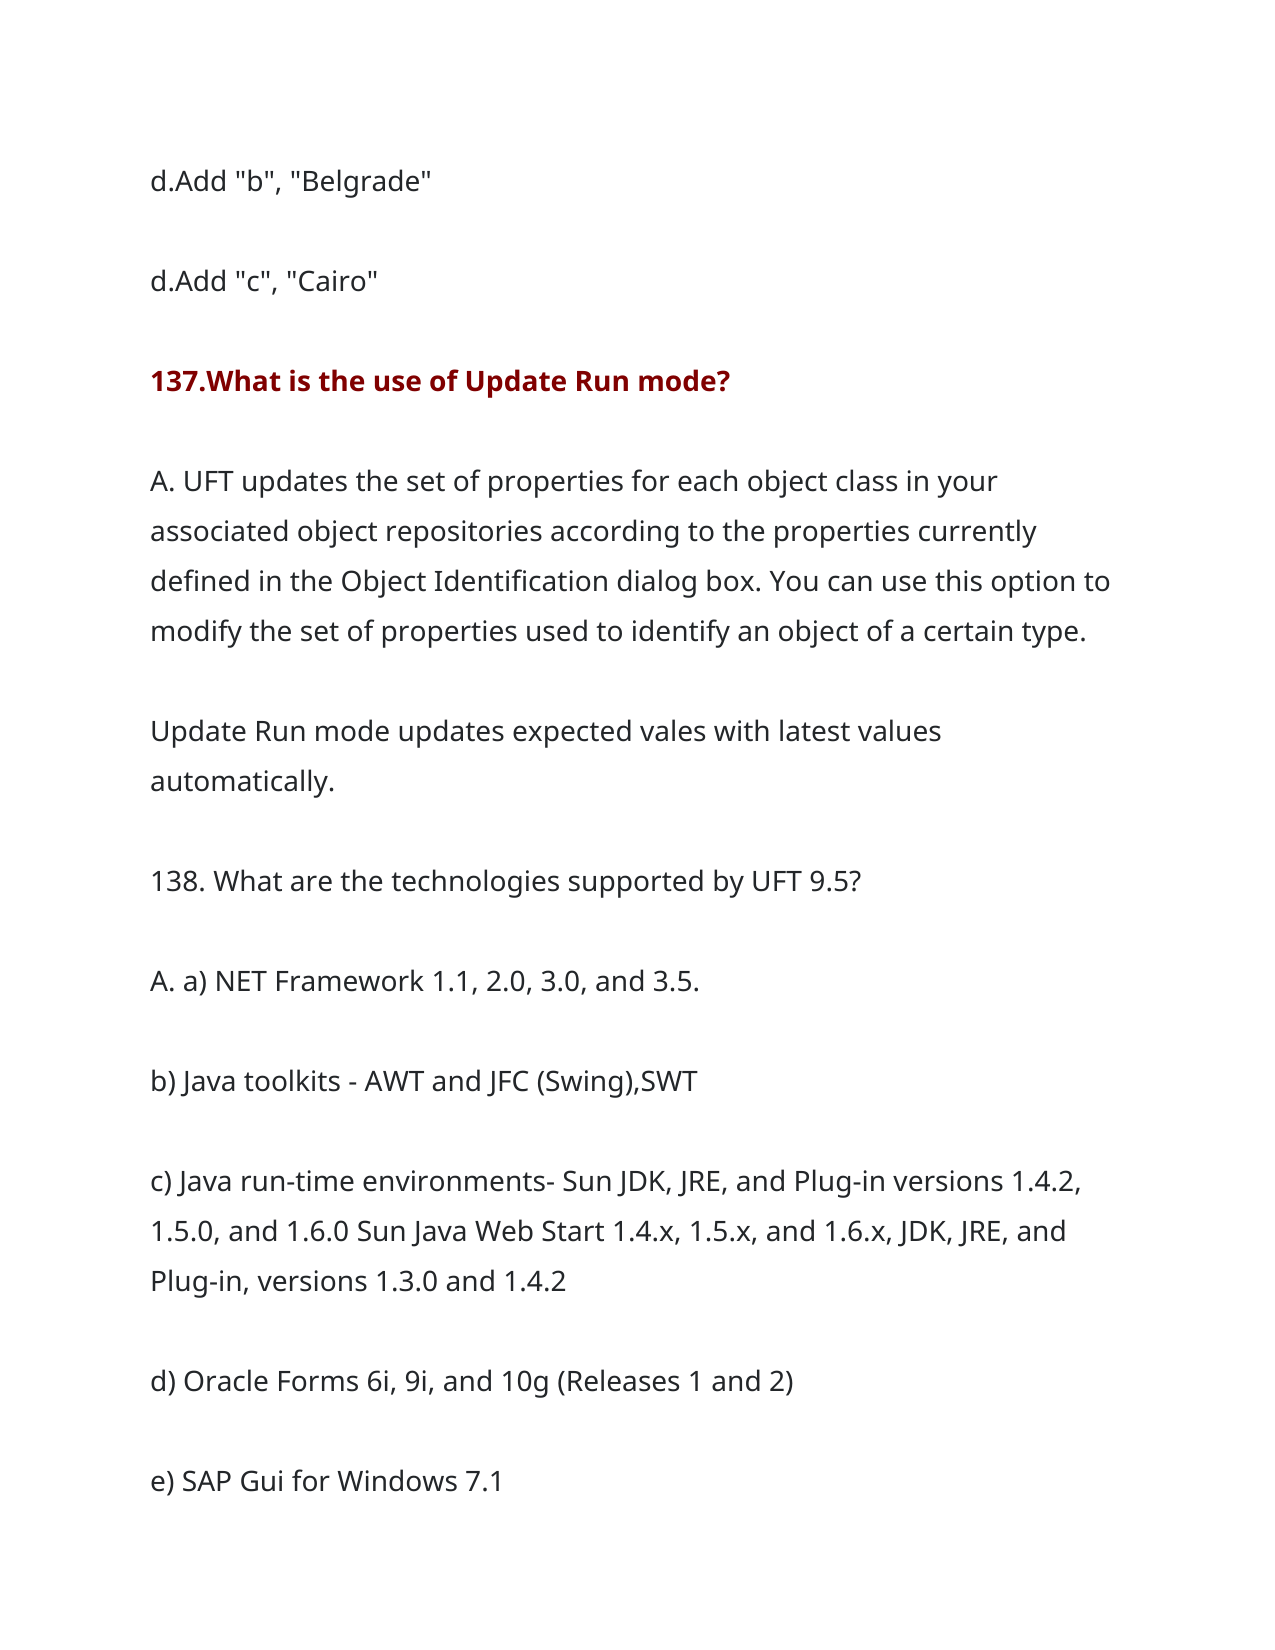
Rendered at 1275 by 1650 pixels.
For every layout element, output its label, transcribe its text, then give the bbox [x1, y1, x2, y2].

text A. UFT updates the set of properties for each object class in your associated object repositories according to the properties currently defined in the Object Identification dialog box. You can use this option to modify the set of properties used to identify an object of a certain type. [150, 450, 1125, 650]
text e) SAP Gui for Windows 7.1 [150, 1450, 1125, 1500]
text d.Add "c", "Cairo" [150, 250, 1125, 300]
text d.Add "b", "Belgrade" [150, 150, 1125, 200]
text A. a) NET Framework 1.1, 2.0, 3.0, and 3.5. [150, 950, 1125, 1000]
text Update Run mode updates expected vales with latest values automatically. [150, 700, 1125, 800]
text b) Java toolkits - AWT and JFC (Swing),SWT [150, 1050, 1125, 1100]
text d) Oracle Forms 6i, 9i, and 10g (Releases 1 and 2) [150, 1350, 1125, 1400]
text 137.What is the use of Update Run mode? [150, 350, 1125, 400]
text c) Java run-time environments- Sun JDK, JRE, and Plug-in versions 1.4.2, 1.5.0, and 1.6.0 Sun Java Web Start 1.4.x, 1.5.x, and 1.6.x, JDK, JRE, and Plug-in, versions 1.3.0 and 1.4.2 [150, 1150, 1125, 1300]
text 138. What are the technologies supported by UFT 9.5? [150, 850, 1125, 900]
